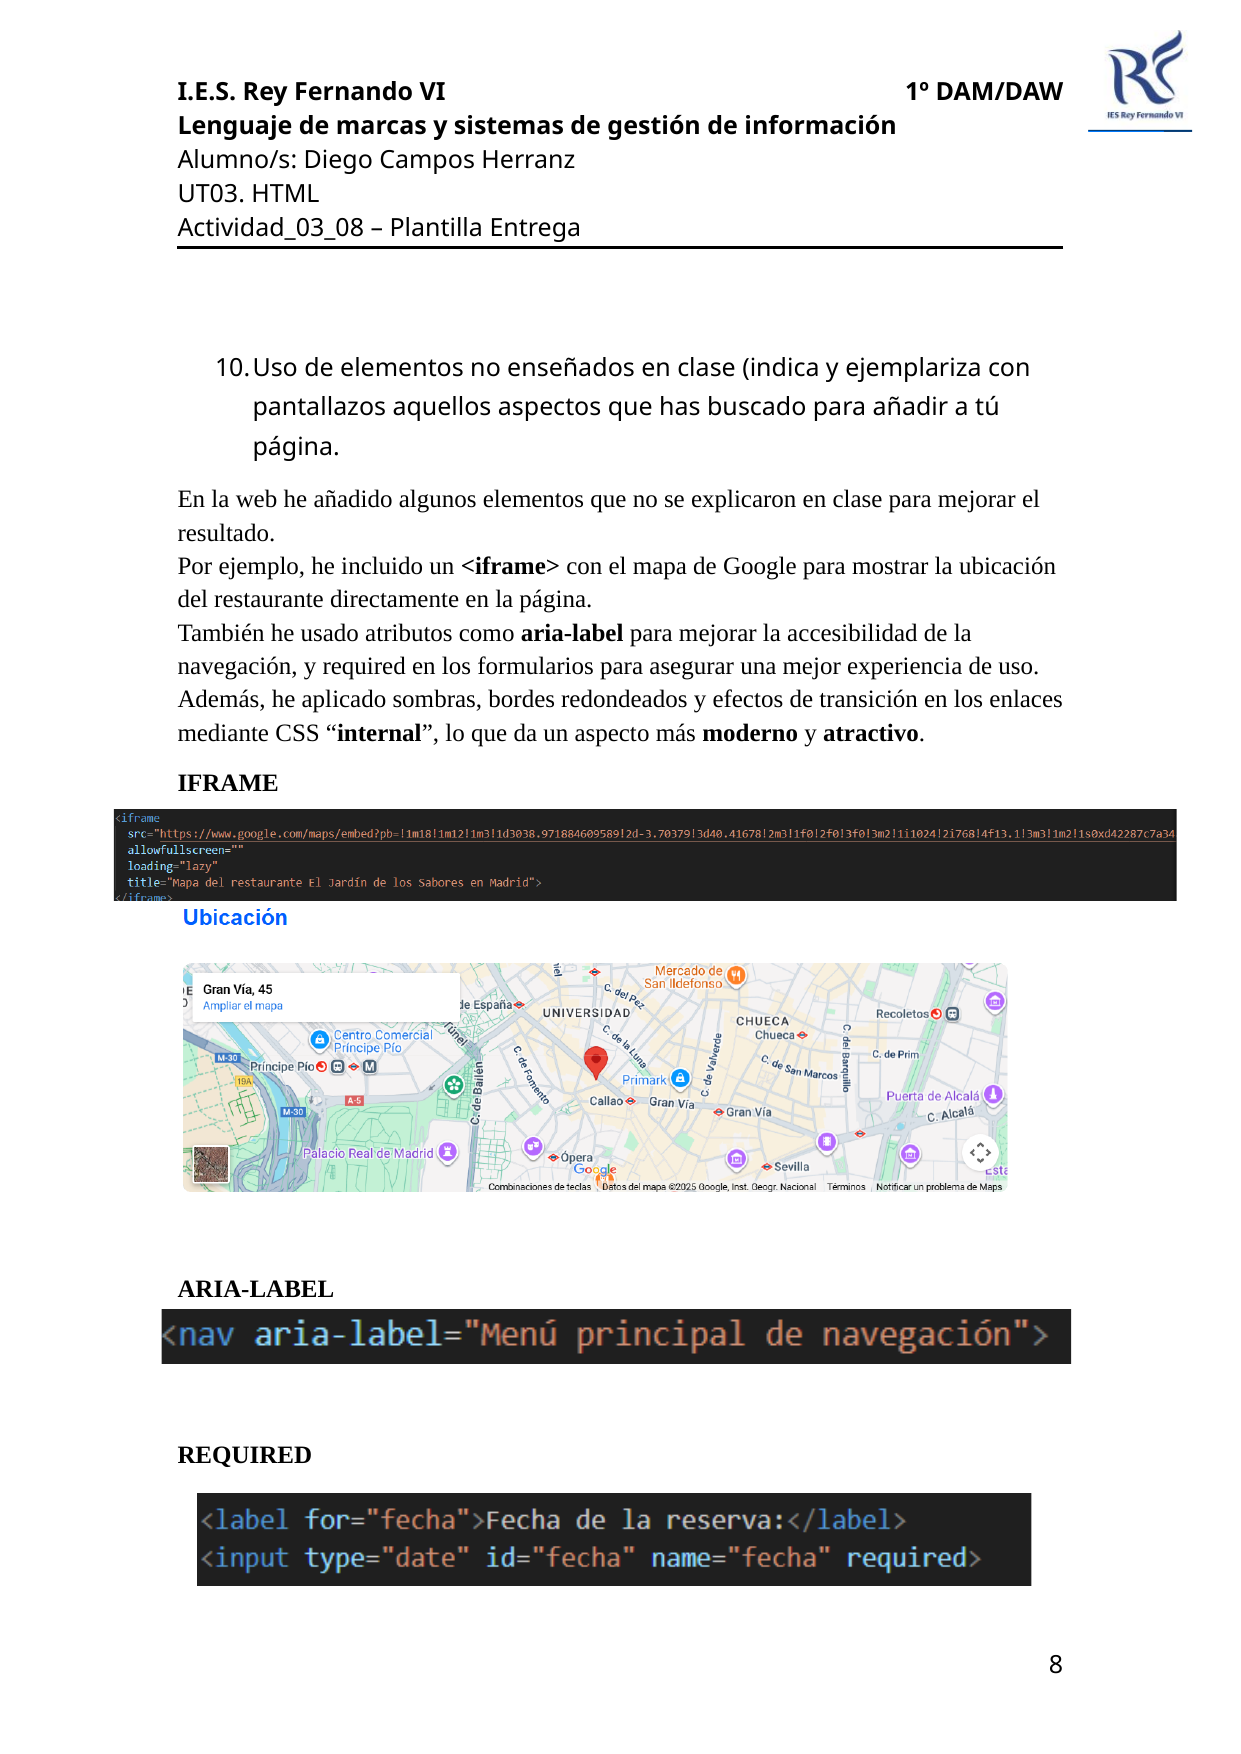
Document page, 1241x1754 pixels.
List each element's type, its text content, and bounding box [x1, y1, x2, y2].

picture [113, 809, 1177, 901]
text REQUIRED [177, 1440, 1063, 1468]
text ARIA-LABEL [177, 1274, 1063, 1303]
picture [162, 908, 1049, 1203]
list Uso de elementos no enseñados en clase (indica y ejemplariza con pantallazos aquellos aspectos que has buscado para añadir a tú página. [215, 349, 1063, 462]
text En la web he añadido algunos elementos que no se explicaron en clase para mejorar el resultado. Por ejemplo, he incluido un <iframe> con el mapa de Google para mostrar la ubicación del restaurante directamente en la página. También he usado atributos como aria-label para mejorar la accesibilidad de la navegación, y required en los formularios para asegurar una mejor experiencia de uso. Además, he aplicado sombras, bordes redondeados y efectos de transición en los enlaces mediante CSS “internal”, lo que da un aspecto más moderno y atractivo. [177, 484, 1063, 746]
picture [1084, 30, 1193, 132]
picture [161, 1309, 1072, 1364]
text IFRAME [177, 768, 1063, 796]
picture [197, 1493, 1032, 1586]
